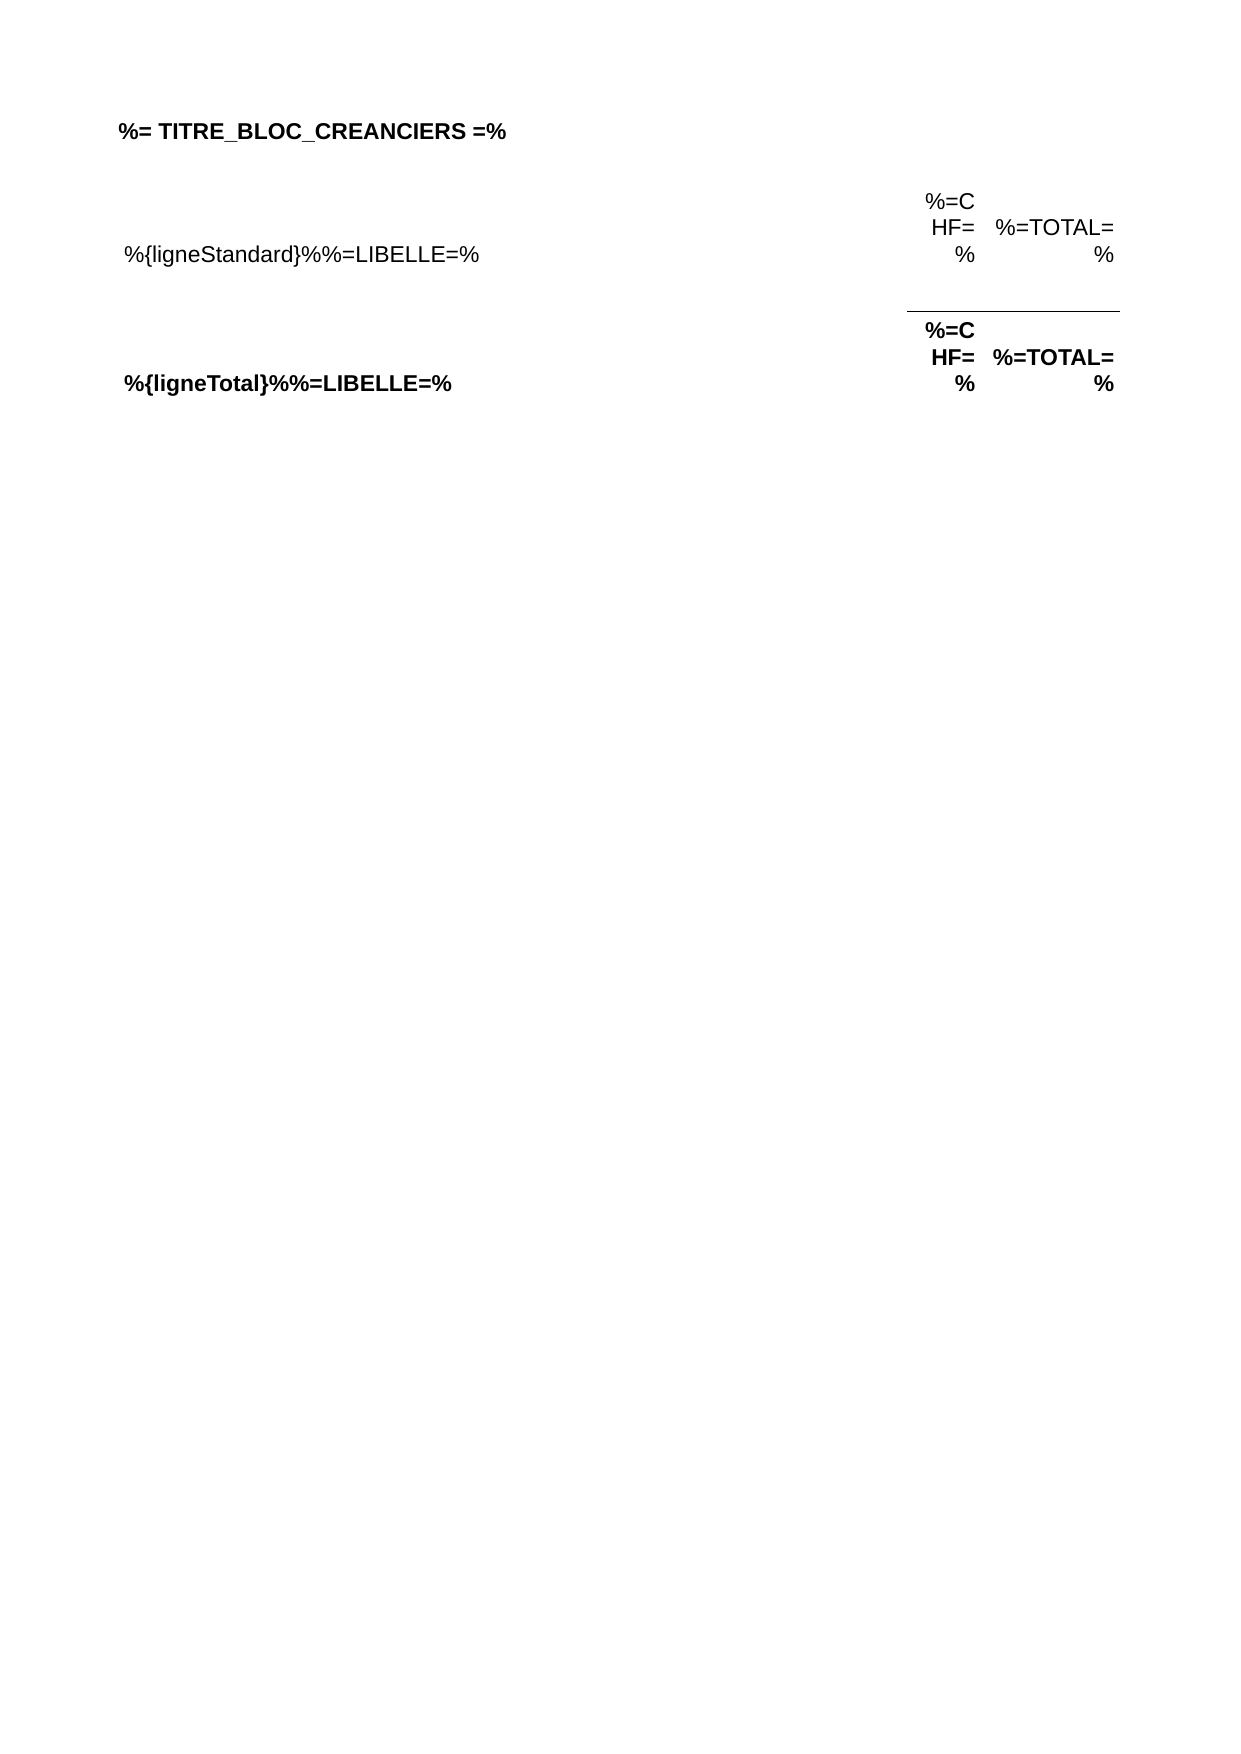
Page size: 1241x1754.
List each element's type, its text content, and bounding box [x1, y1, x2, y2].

table_cell [815, 311, 907, 402]
table_cell %=CHF=% [907, 182, 981, 273]
table_header [740, 145, 815, 182]
table_cell [118, 273, 620, 311]
table_cell [815, 273, 907, 311]
table_header [118, 145, 620, 182]
table_cell [620, 273, 740, 311]
table_cell [815, 182, 907, 273]
table_cell [907, 273, 981, 311]
table_cell %=CHF=% [907, 312, 981, 402]
table_cell [620, 182, 740, 273]
table_header [981, 145, 1120, 182]
table_cell %=TOTAL=% [981, 182, 1120, 273]
text %= TITRE_BLOC_CREANCIERS =% [118, 118, 1122, 144]
table_cell [740, 182, 815, 273]
table_cell [740, 273, 815, 311]
table_header [620, 145, 740, 182]
table_header [815, 145, 907, 182]
table_cell [740, 311, 815, 402]
table_cell [981, 273, 1120, 311]
table_cell %{ligneTotal}%%=LIBELLE=% [118, 311, 620, 402]
table_header [907, 145, 981, 182]
table_cell %=TOTAL=% [981, 312, 1120, 402]
table_cell %{ligneStandard}%%=LIBELLE=% [118, 182, 620, 273]
table_cell [620, 311, 740, 402]
